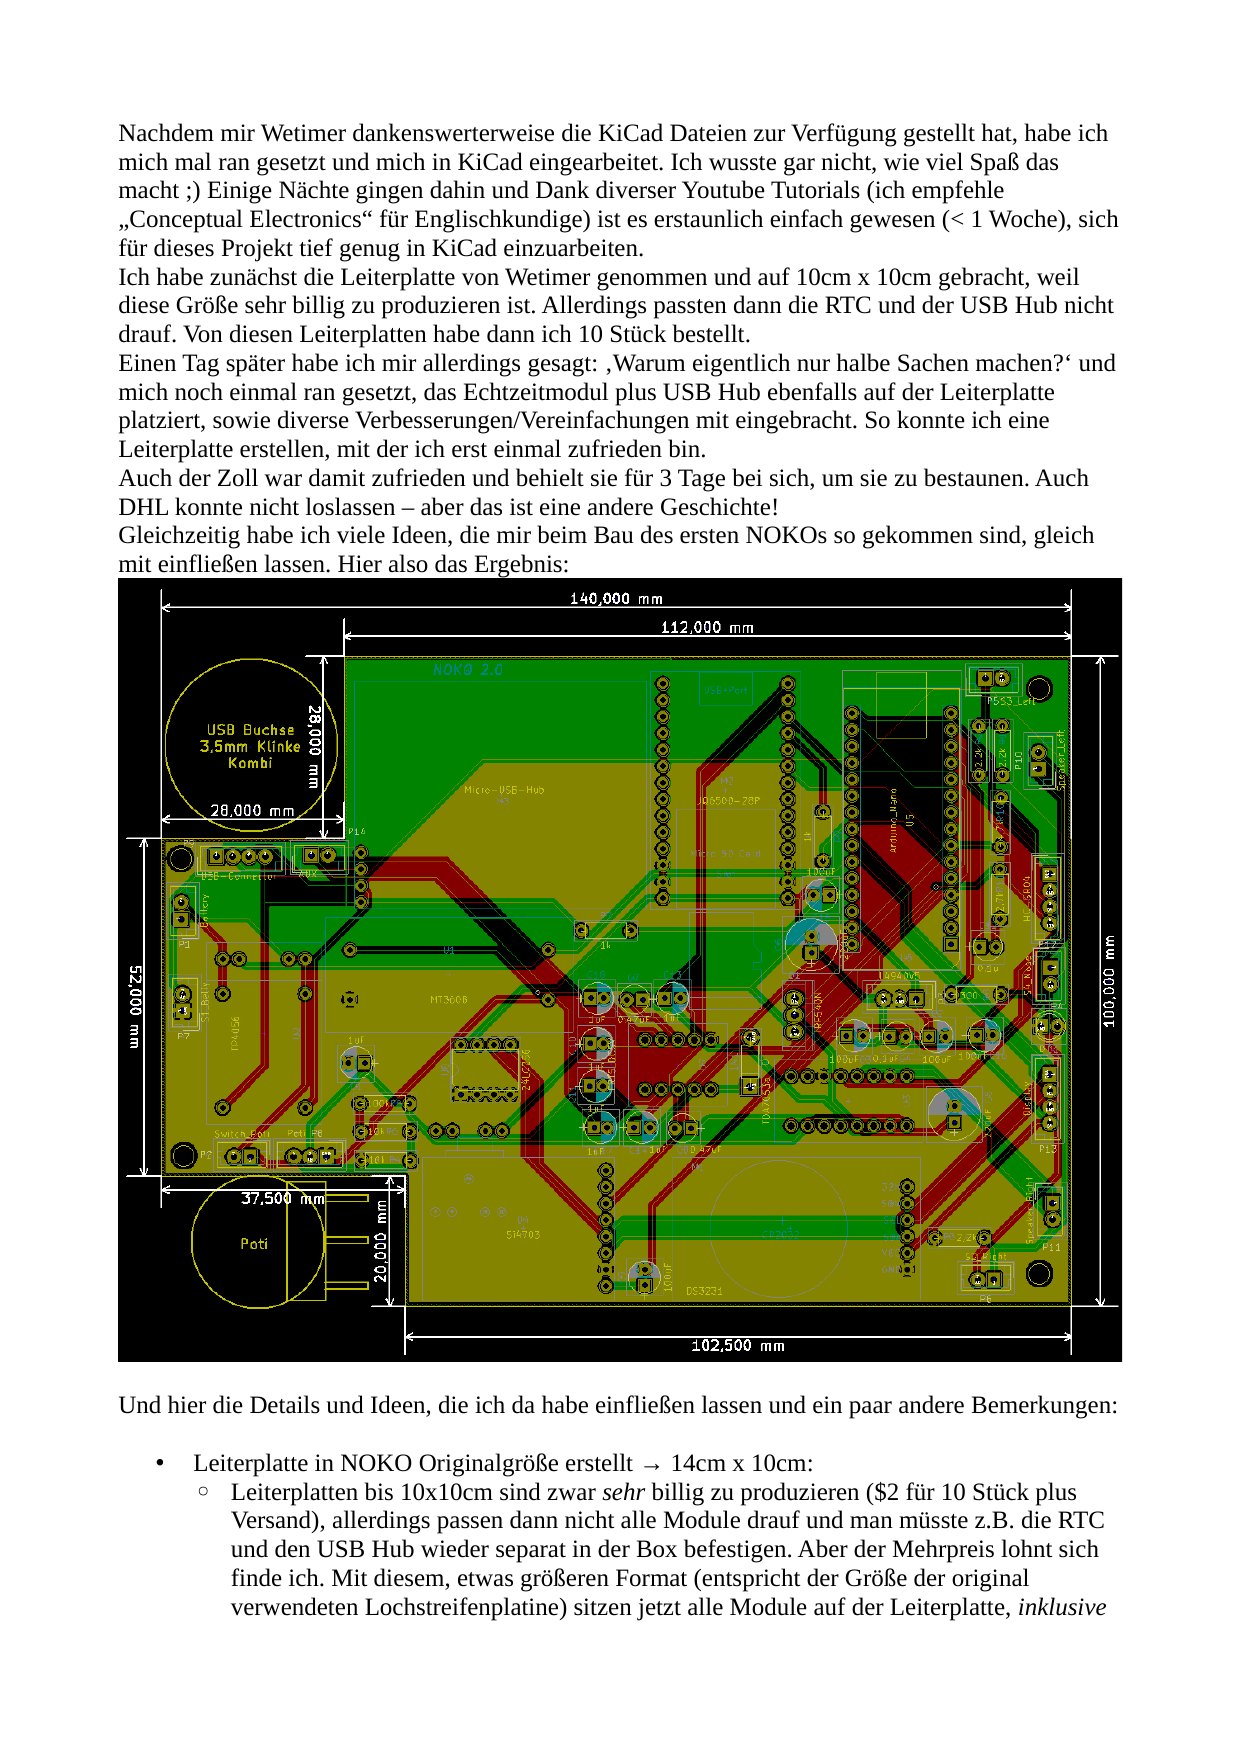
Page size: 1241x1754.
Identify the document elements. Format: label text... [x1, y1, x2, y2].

picture [118, 578, 1123, 1362]
text Gleichzeitig habe ich viele Ideen, die mir beim Bau des ersten NOKOs so gekommen sind, gleich mit einfließen lassen. Hier also das Ergebnis: [118, 521, 1122, 578]
list Leiterplatten bis 10x10cm sind zwar sehr billig zu produzieren ($2 für 10 Stück plus Versand), allerdings passen dann nicht alle Module drauf und man müsste z.B. die RTC und den USB Hub wieder separat in der Box befestigen. Aber der Mehrpreis lohnt sich finde ich. Mit diesem, etwas größeren Format (entspricht der Größe der original verwendeten Lochstreifenplatine) sitzen jetzt alle Module auf der Leiterplatte, inklusive [193, 1477, 1122, 1621]
text Nachdem mir Wetimer dankenswerterweise die KiCad Dateien zur Verfügung gestellt hat, habe ich mich mal ran gesetzt und mich in KiCad eingearbeitet. Ich wusste gar nicht, wie viel Spaß das macht ;) Einige Nächte gingen dahin und Dank diverser Youtube Tutorials (ich empfehle „Conceptual Electronics“ für Englischkundige) ist es erstaunlich einfach gewesen (< 1 Woche), sich für dieses Projekt tief genug in KiCad einzuarbeiten. [118, 118, 1122, 262]
text Und hier die Details und Ideen, die ich da habe einfließen lassen und ein paar andere Bemerkungen: [118, 1391, 1122, 1419]
list Leiterplatte in NOKO Originalgröße erstellt → 14cm x 10cm: [156, 1448, 1122, 1477]
text Einen Tag später habe ich mir allerdings gesagt: ‚Warum eigentlich nur halbe Sachen machen?‘ und mich noch einmal ran gesetzt, das Echtzeitmodul plus USB Hub ebenfalls auf der Leiterplatte platziert, sowie diverse Verbesserungen/Vereinfachungen mit eingebracht. So konnte ich eine Leiterplatte erstellen, mit der ich erst einmal zufrieden bin. [118, 348, 1122, 463]
text Auch der Zoll war damit zufrieden und behielt sie für 3 Tage bei sich, um sie zu bestaunen. Auch DHL konnte nicht loslassen – aber das ist eine andere Geschichte! [118, 463, 1122, 521]
text Ich habe zunächst die Leiterplatte von Wetimer genommen und auf 10cm x 10cm gebracht, weil diese Größe sehr billig zu produzieren ist. Allerdings passten dann die RTC und der USB Hub nicht drauf. Von diesen Leiterplatten habe dann ich 10 Stück bestellt. [118, 262, 1122, 348]
